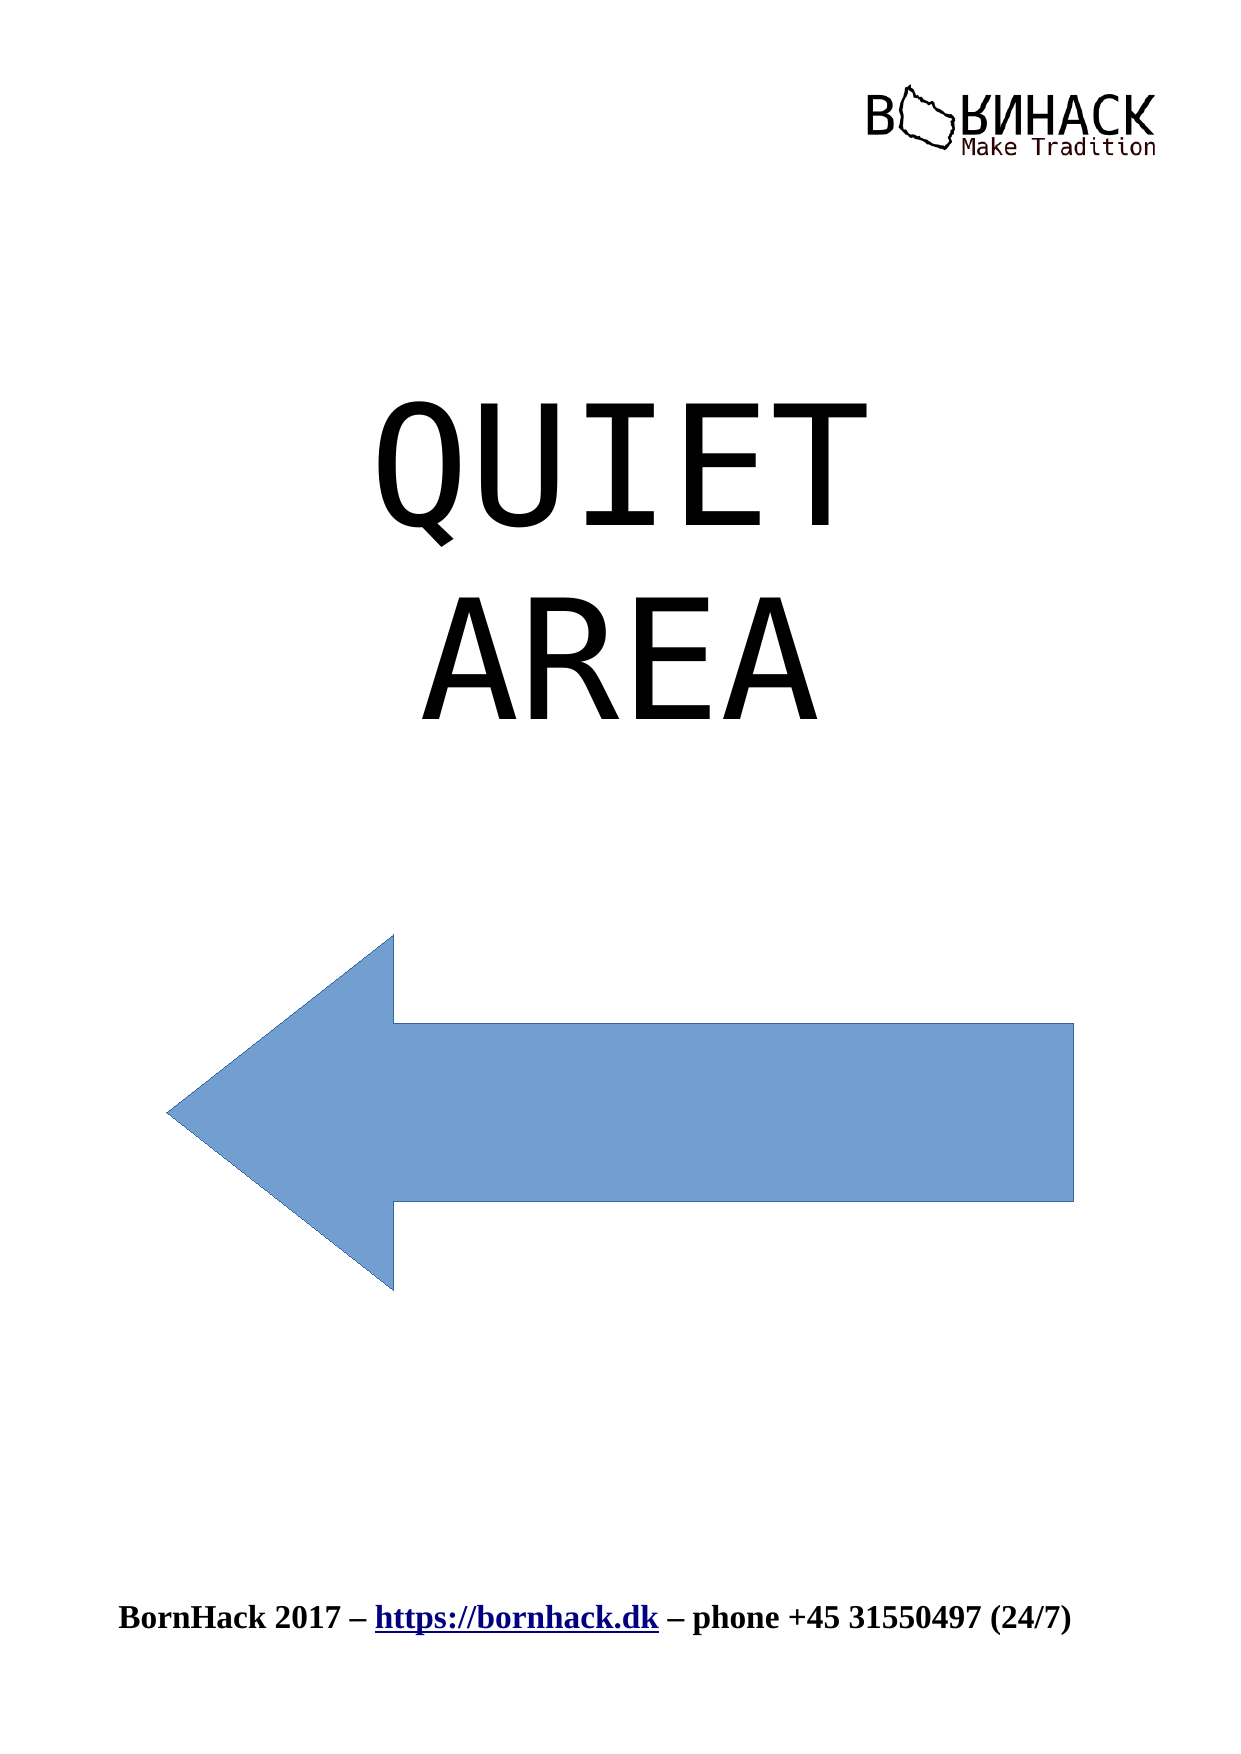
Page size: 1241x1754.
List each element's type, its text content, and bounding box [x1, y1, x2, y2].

picture [852, 82, 1169, 166]
text AREA [118, 564, 1122, 758]
text QUIET [118, 370, 1122, 564]
